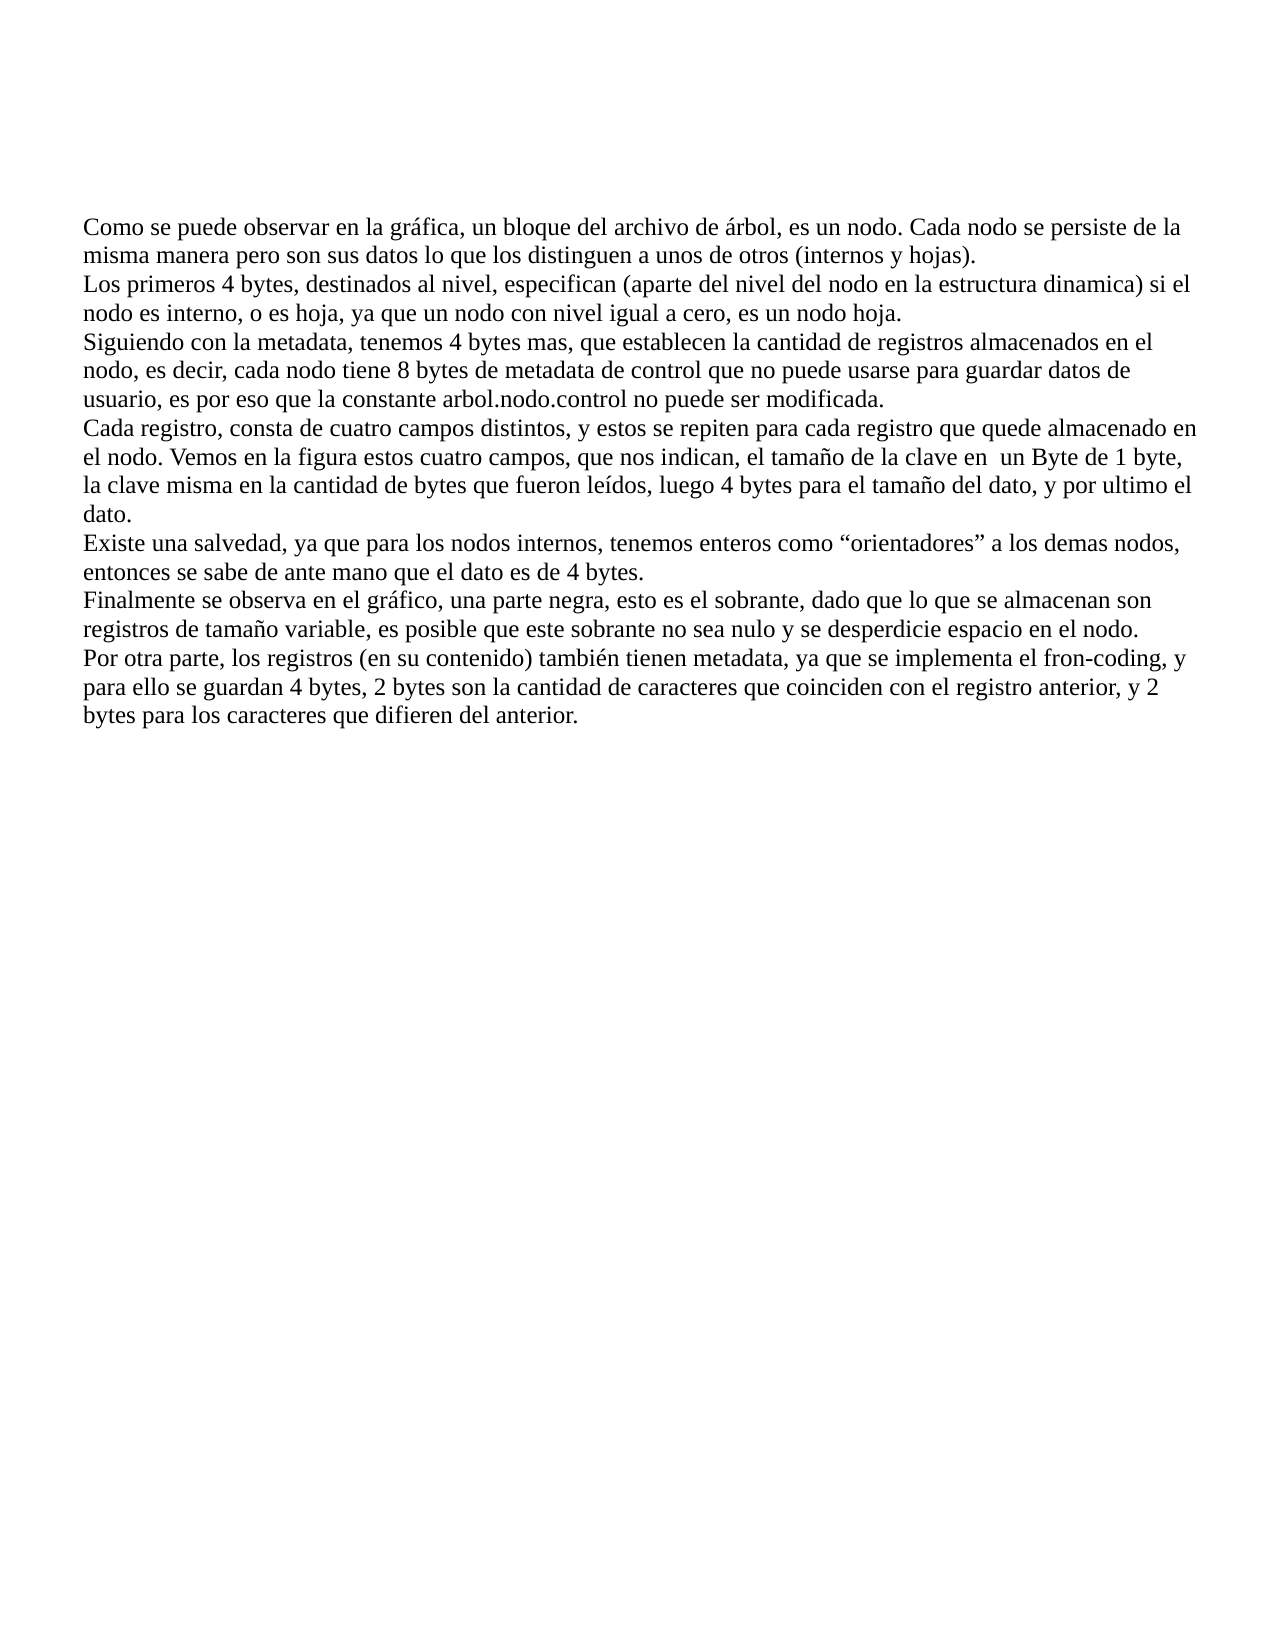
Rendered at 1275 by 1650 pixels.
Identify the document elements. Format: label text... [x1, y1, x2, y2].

text Cada registro, consta de cuatro campos distintos, y estos se repiten para cada registro que quede almacenado en el nodo. Vemos en la figura estos cuatro campos, que nos indican, el tamaño de la clave en un Byte de 1 byte, la clave misma en la cantidad de bytes que fueron leídos, luego 4 bytes para el tamaño del dato, y por ultimo el dato. [83, 413, 1206, 528]
text Como se puede observar en la gráfica, un bloque del archivo de árbol, es un nodo. Cada nodo se persiste de la misma manera pero son sus datos lo que los distinguen a unos de otros (internos y hojas). [83, 212, 1206, 269]
text Finalmente se observa en el gráfico, una parte negra, esto es el sobrante, dado que lo que se almacenan son registros de tamaño variable, es posible que este sobrante no sea nulo y se desperdicie espacio en el nodo. [83, 586, 1206, 643]
text Los primeros 4 bytes, destinados al nivel, especifican (aparte del nivel del nodo en la estructura dinamica) si el nodo es interno, o es hoja, ya que un nodo con nivel igual a cero, es un nodo hoja. [83, 269, 1206, 327]
text Existe una salvedad, ya que para los nodos internos, tenemos enteros como “orientadores” a los demas nodos, entonces se sabe de ante mano que el dato es de 4 bytes. [83, 528, 1206, 586]
text Por otra parte, los registros (en su contenido) también tienen metadata, ya que se implementa el fron-coding, y para ello se guardan 4 bytes, 2 bytes son la cantidad de caracteres que coinciden con el registro anterior, y 2 bytes para los caracteres que difieren del anterior. [83, 643, 1206, 729]
text Siguiendo con la metadata, tenemos 4 bytes mas, que establecen la cantidad de registros almacenados en el nodo, es decir, cada nodo tiene 8 bytes de metadata de control que no puede usarse para guardar datos de usuario, es por eso que la constante arbol.nodo.control no puede ser modificada. [83, 327, 1206, 413]
